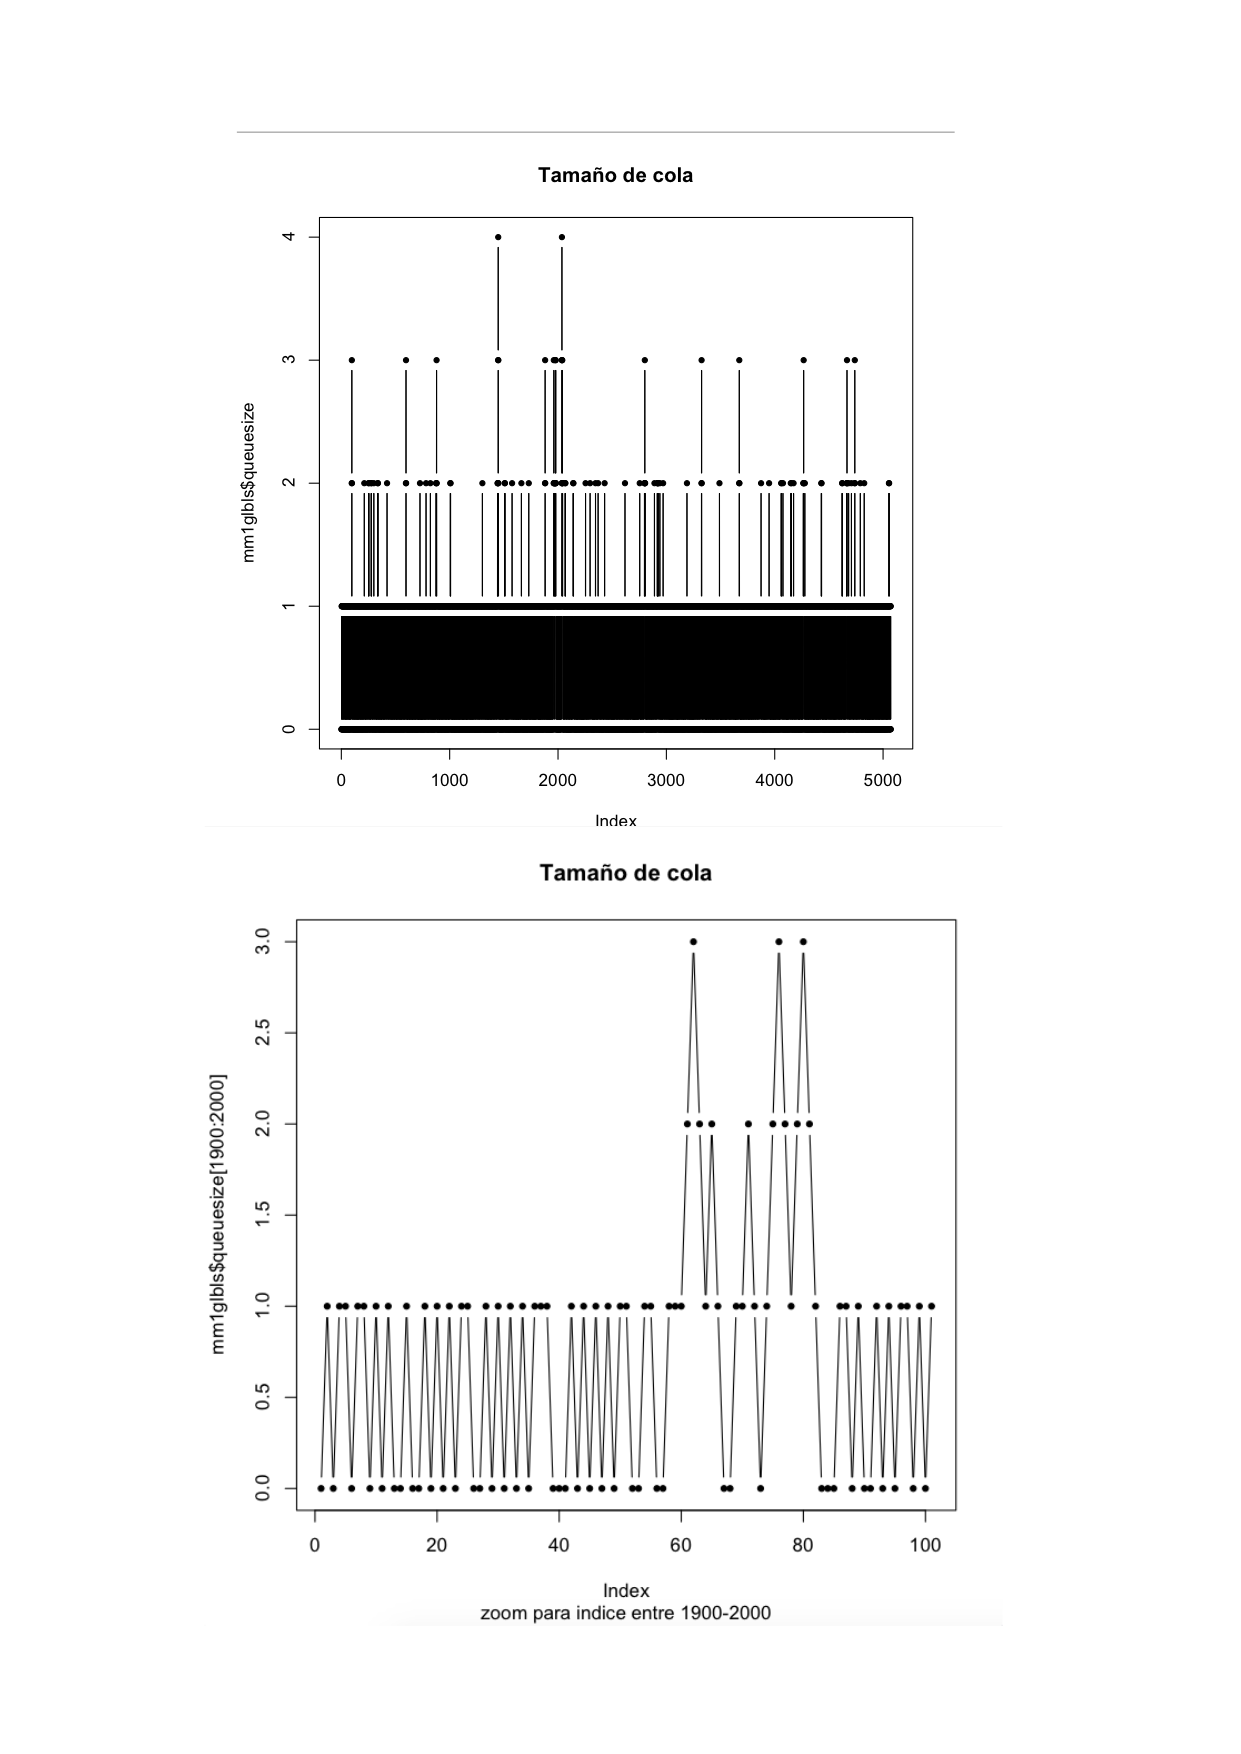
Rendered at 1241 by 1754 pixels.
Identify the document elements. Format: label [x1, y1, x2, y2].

picture [204, 131, 1003, 1626]
